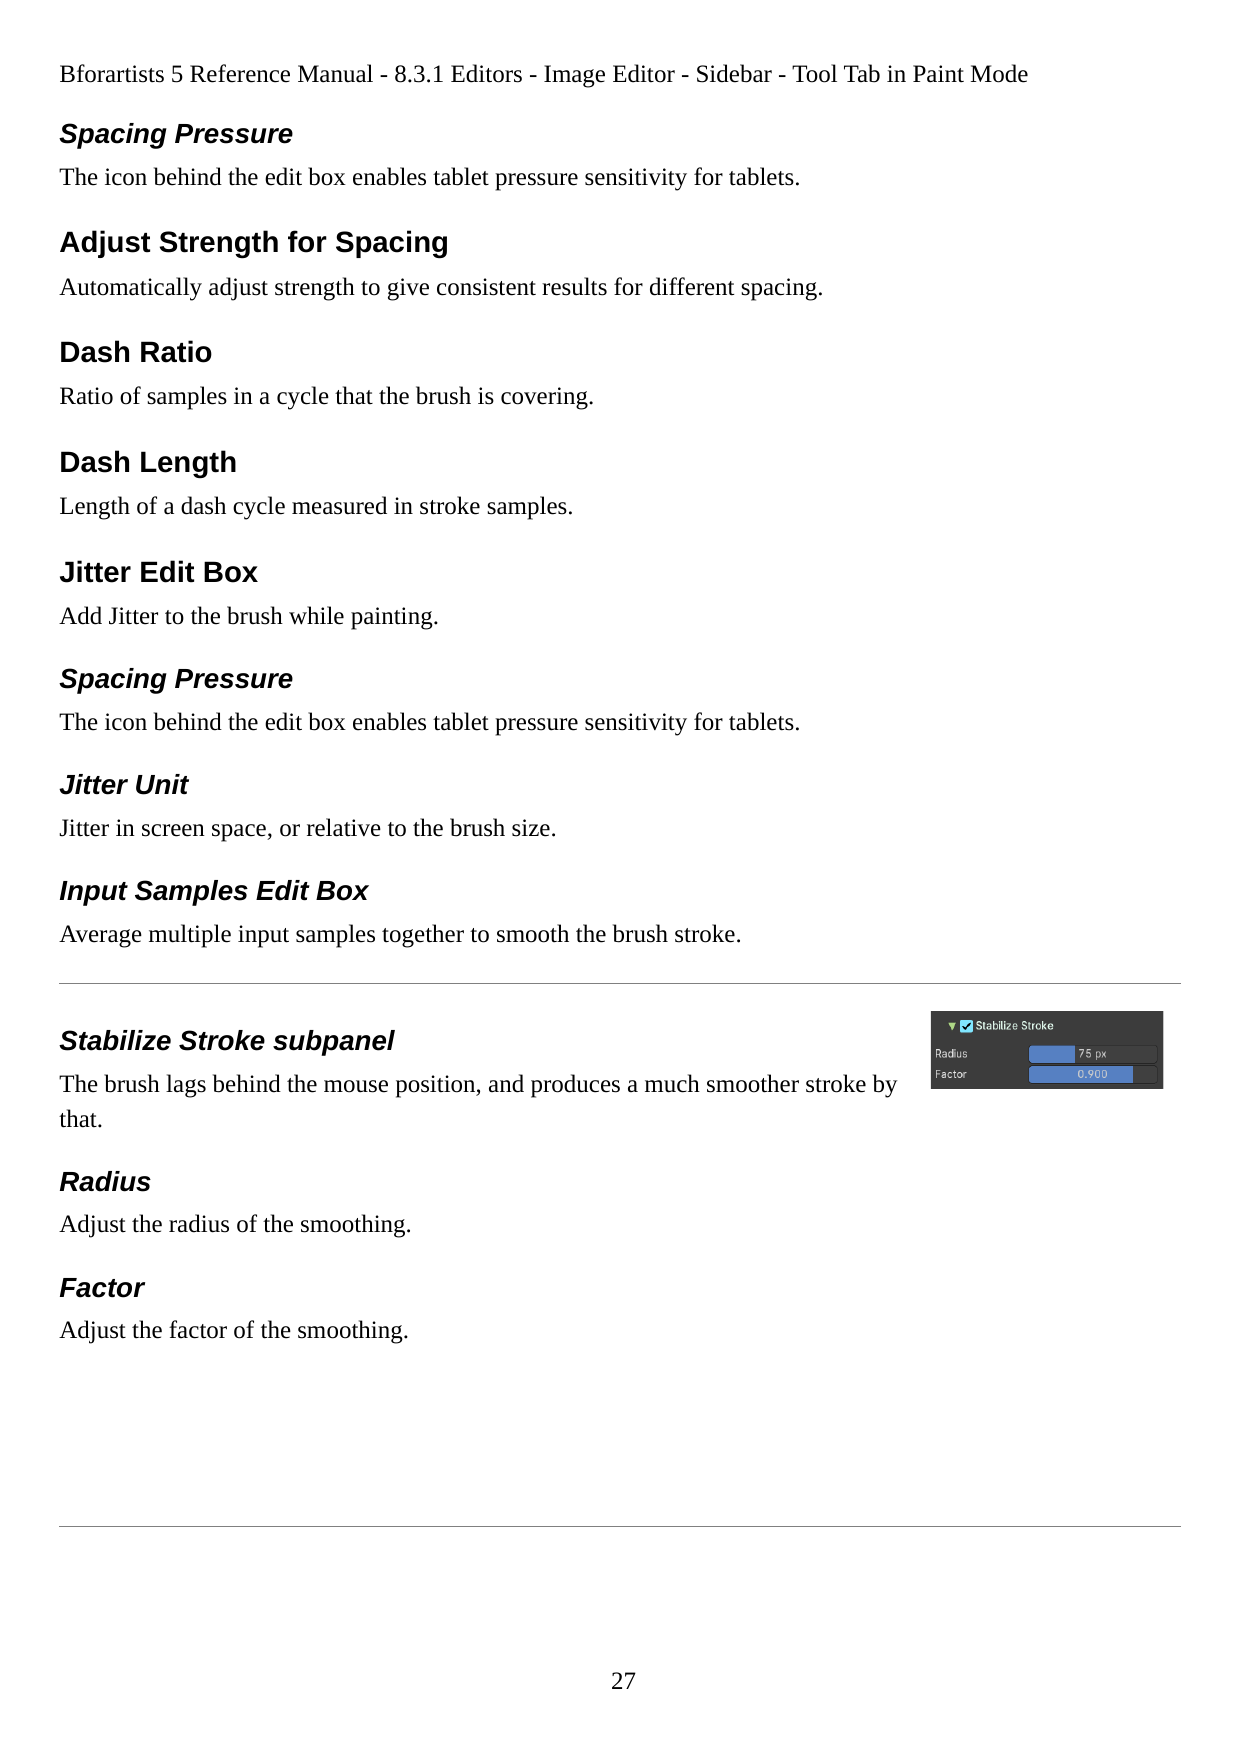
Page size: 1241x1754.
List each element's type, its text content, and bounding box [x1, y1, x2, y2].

text Add Jitter to the brush while painting. [59, 601, 1181, 630]
subtitle [1164, 1025, 1181, 1057]
subtitle Jitter Edit Box [59, 555, 1181, 589]
text The icon behind the edit box enables tablet pressure sensitivity for tablets. [59, 162, 1181, 190]
subtitle Factor [59, 1271, 1181, 1303]
subtitle Stabilize Stroke subpanel [59, 1025, 930, 1057]
text Automatically adjust strength to give consistent results for different spacing. [59, 272, 1181, 300]
subtitle Spacing Pressure [59, 117, 1181, 149]
text Length of a dash cycle measured in stroke samples. [59, 491, 1181, 520]
text Jitter in screen space, or relative to the brush size. [59, 813, 1181, 842]
text Average multiple input samples together to smooth the brush stroke. [59, 919, 1181, 948]
text The icon behind the edit box enables tablet pressure sensitivity for tablets. [59, 707, 1181, 736]
subtitle Spacing Pressure [59, 663, 1181, 695]
subtitle Input Samples Edit Box [59, 875, 1181, 907]
subtitle Dash Ratio [59, 335, 1181, 369]
text Adjust the factor of the smoothing. [59, 1316, 1181, 1344]
text The brush lags behind the mouse position, and produces a much smoother stroke by that. [59, 1069, 1181, 1132]
picture [930, 1011, 1164, 1089]
subtitle Adjust Strength for Spacing [59, 225, 1181, 259]
subtitle Radius [59, 1165, 1181, 1197]
subtitle Jitter Unit [59, 769, 1181, 801]
subtitle Dash Length [59, 445, 1181, 479]
text Adjust the radius of the smoothing. [59, 1209, 1181, 1238]
text Ratio of samples in a cycle that the brush is covering. [59, 381, 1181, 410]
